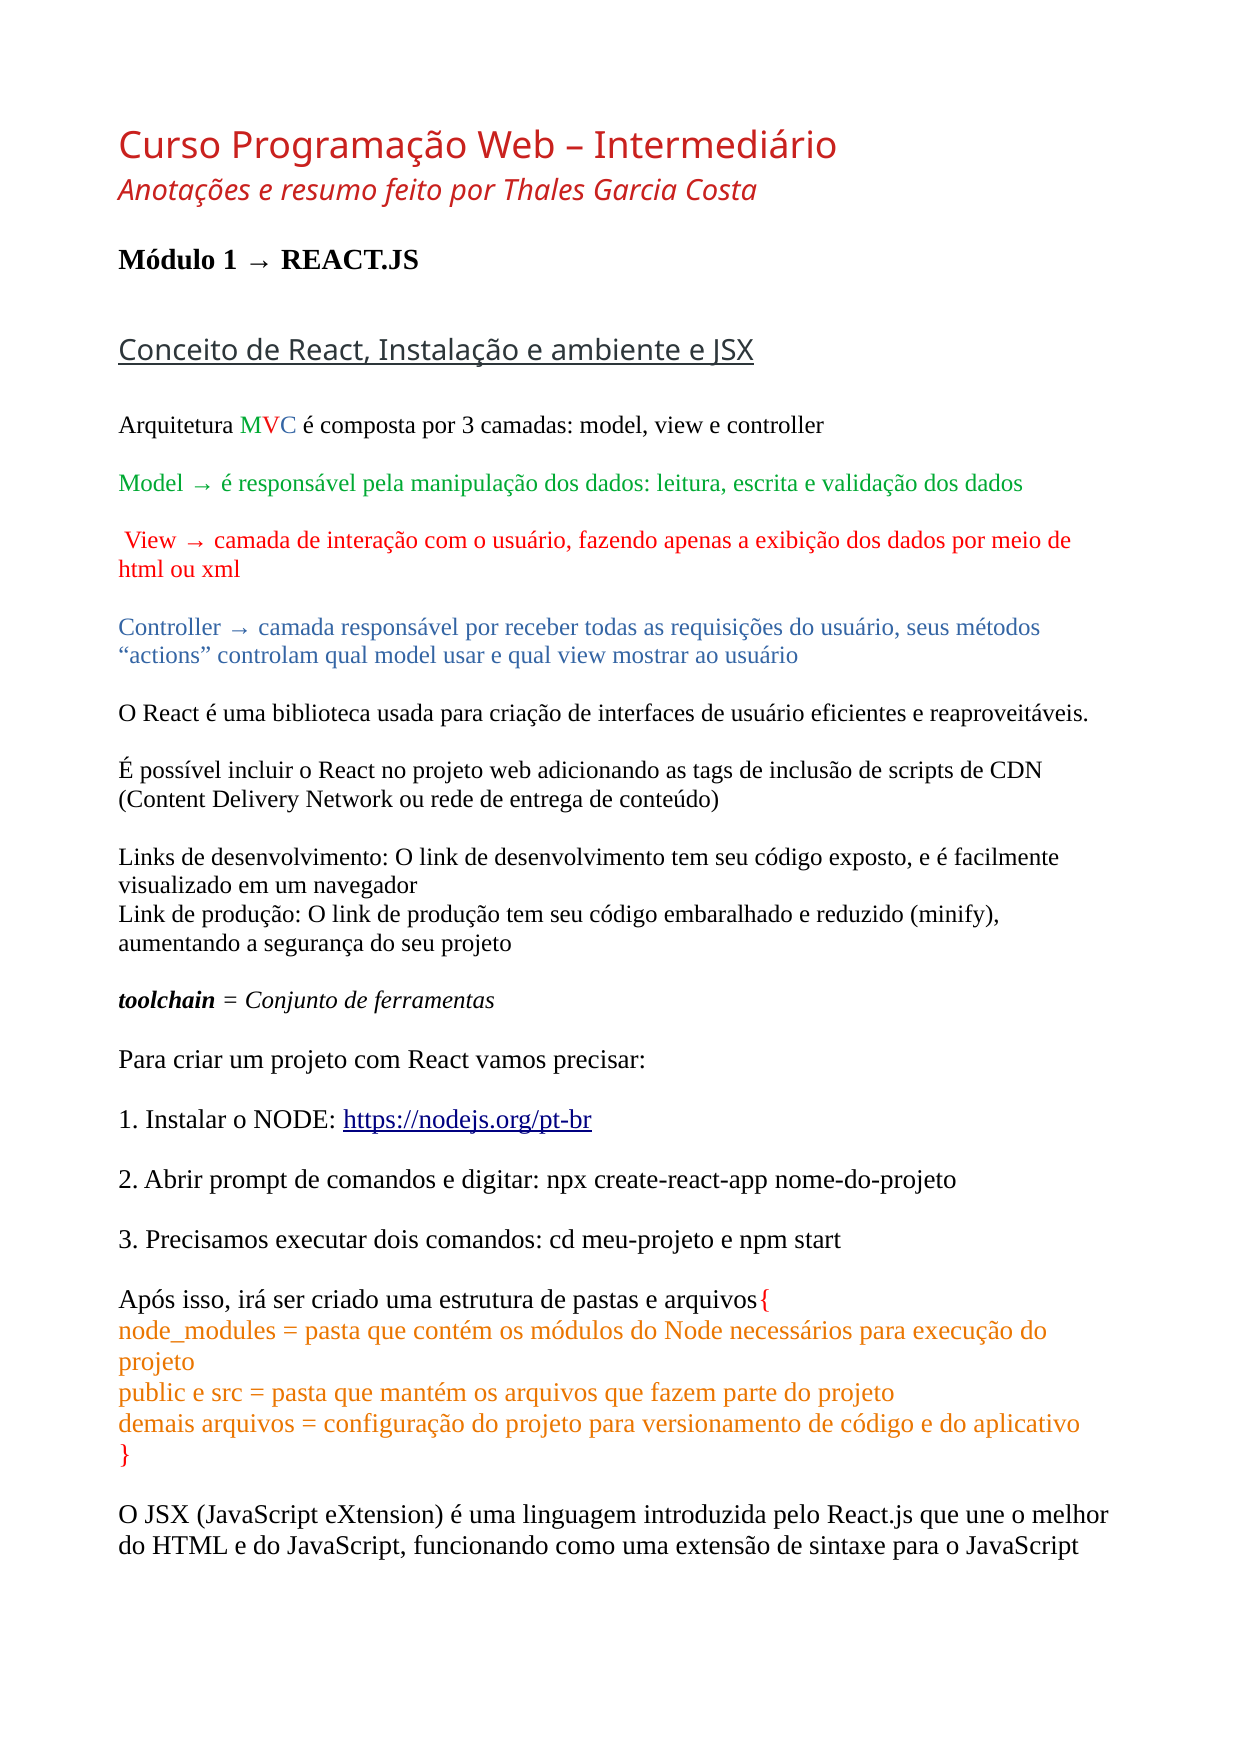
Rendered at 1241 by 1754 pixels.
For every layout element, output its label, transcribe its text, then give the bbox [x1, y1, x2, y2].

text Model → é responsável pela manipulação dos dados: leitura, escrita e validação dos dados [118, 468, 1122, 497]
text } [118, 1438, 1122, 1469]
text demais arquivos = configuração do projeto para versionamento de código e do aplicativo [118, 1407, 1122, 1438]
text O React é uma biblioteca usada para criação de interfaces de usuário eficientes e reaproveitáveis. [118, 698, 1122, 727]
text Módulo 1 → REACT.JS [118, 242, 1122, 276]
text O JSX (JavaScript eXtension) é uma linguagem introduzida pelo React.js que une o melhor do HTML e do JavaScript, funcionando como uma extensão de sintaxe para o JavaScript [118, 1498, 1122, 1561]
subtitle Conceito de React, Instalação e ambiente e JSX [118, 330, 1122, 369]
text node_modules = pasta que contém os módulos do Node necessários para execução do projeto [118, 1314, 1122, 1376]
text Links de desenvolvimento: O link de desenvolvimento tem seu código exposto, e é facilmente visualizado em um navegador [118, 842, 1122, 899]
text Após isso, irá ser criado uma estrutura de pastas e arquivos{ [118, 1283, 1122, 1314]
text public e src = pasta que mantém os arquivos que fazem parte do projeto [118, 1376, 1122, 1407]
text toolchain = Conjunto de ferramentas [118, 986, 1122, 1014]
text É possível incluir o React no projeto web adicionando as tags de inclusão de scripts de CDN (Content Delivery Network ou rede de entrega de conteúdo) [118, 756, 1122, 813]
text Para criar um projeto com React vamos precisar: [118, 1043, 1122, 1074]
text Curso Programação Web – Intermediário [118, 118, 1122, 169]
text 2. Abrir prompt de comandos e digitar: npx create-react-app nome-do-projeto [118, 1163, 1122, 1194]
text 1. Instalar o NODE: https://nodejs.org/pt-br [118, 1103, 1122, 1134]
text Arquitetura MVC é composta por 3 camadas: model, view e controller [118, 411, 1122, 439]
text Anotações e resumo feito por Thales Garcia Costa [118, 169, 1122, 209]
text Controller → camada responsável por receber todas as requisições do usuário, seus métodos “actions” controlam qual model usar e qual view mostrar ao usuário [118, 612, 1122, 669]
text View → camada de interação com o usuário, fazendo apenas a exibição dos dados por meio de html ou xml [118, 526, 1122, 583]
text 3. Precisamos executar dois comandos: cd meu-projeto e npm start [118, 1223, 1122, 1254]
text Link de produção: O link de produção tem seu código embaralhado e reduzido (minify), aumentando a segurança do seu projeto [118, 899, 1122, 957]
